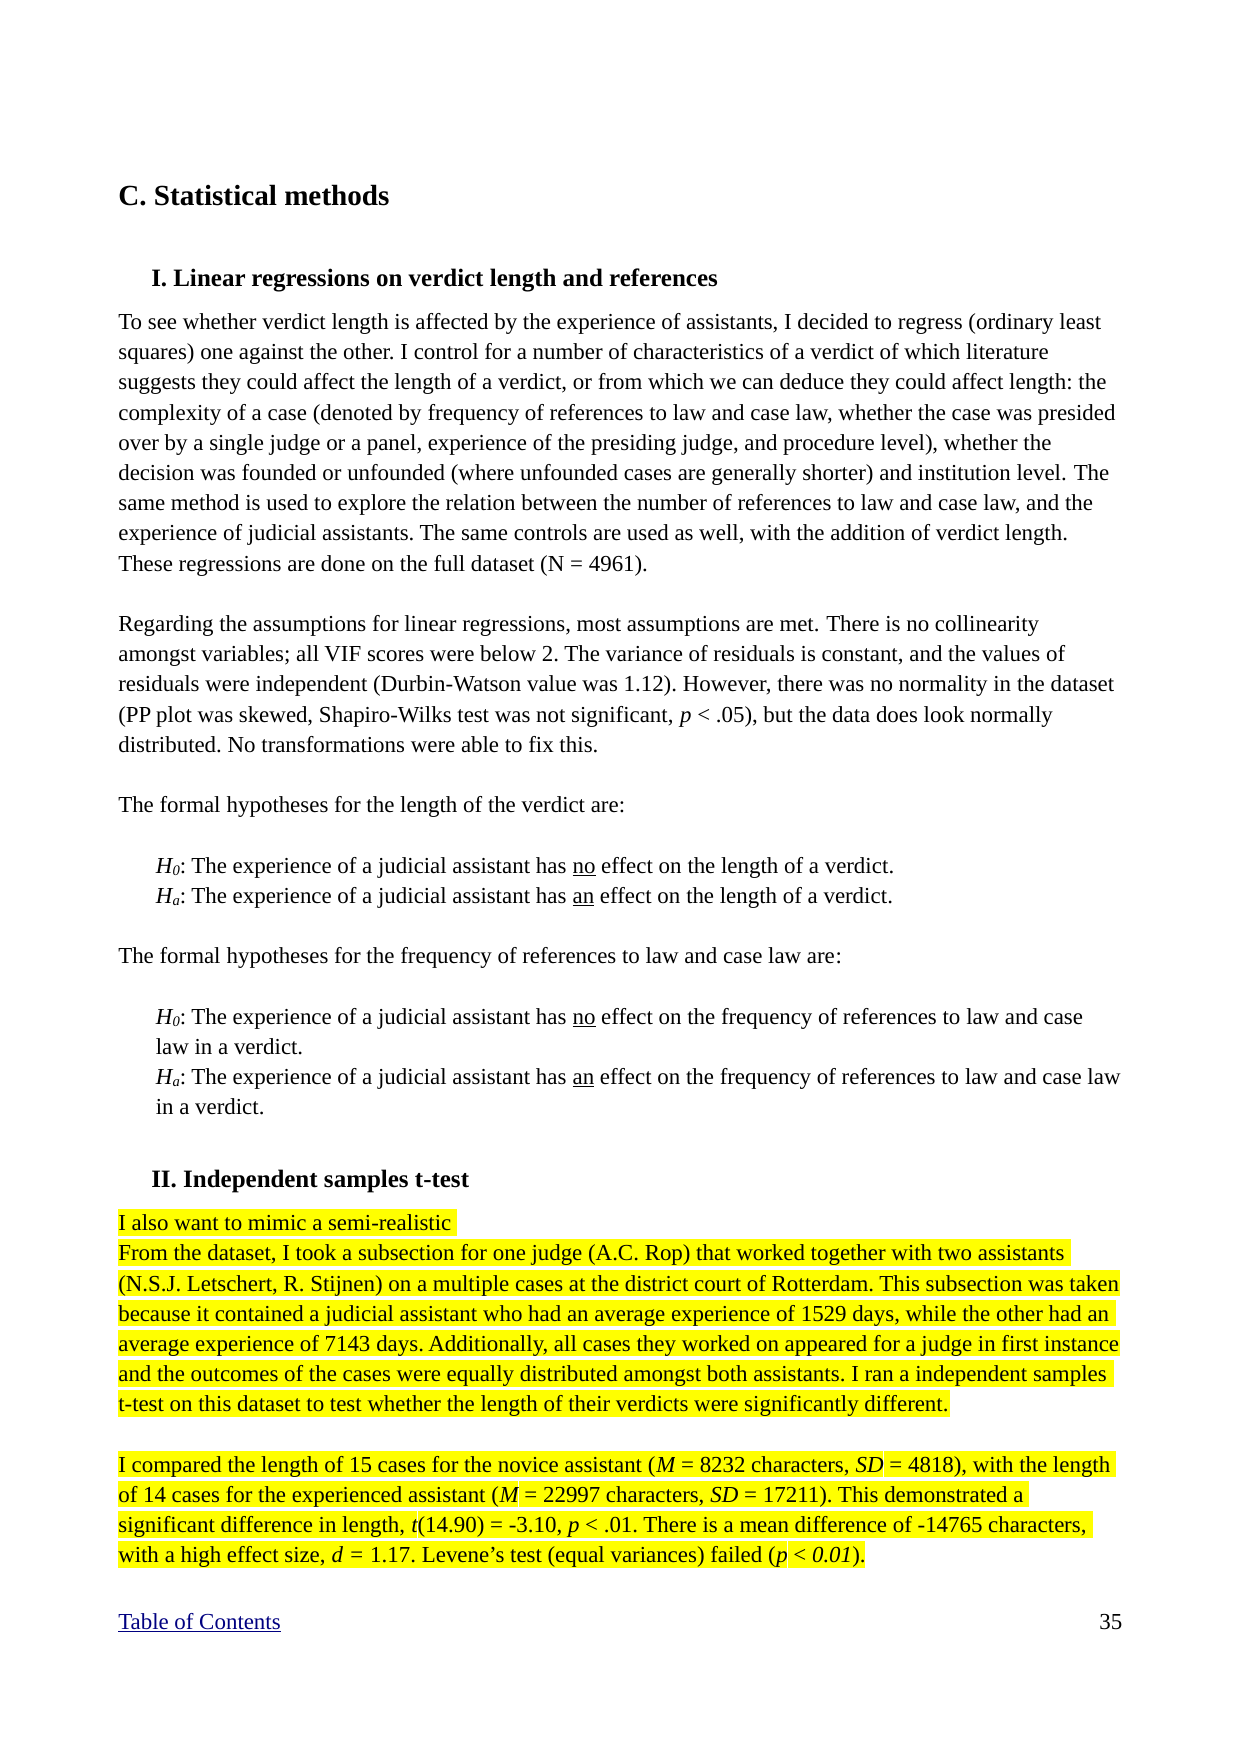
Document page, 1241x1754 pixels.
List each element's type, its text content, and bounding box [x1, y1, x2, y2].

list From the dataset, I took a subsection for one judge (A.C. Rop) that worked together with two assistants (N.S.J. Letschert, R. Stijnen) on a multiple cases at the district court of Rotterdam. This subsection was taken because it contained a judicial assistant who had an average experience of 1529 days, while the other had an average experience of 7143 days. Additionally, all cases they worked on appeared for a judge in first instance and the outcomes of the cases were equally distributed amongst both assistants. I ran a independent samples t-test on this dataset to test whether the length of their verdicts were significantly different. [118, 1239, 1122, 1417]
list I compared the length of 15 cases for the novice assistant (M = 8232 characters, SD = 4818), with the length of 14 cases for the experienced assistant (M = 22997 characters, SD = 17211). This demonstrated a significant difference in length, t(14.90) = -3.10, p < .01. There is a mean difference of -14765 characters, with a high effect size, d = 1.17. Levene’s test (equal variances) failed (p < 0.01). [118, 1451, 1122, 1568]
subtitle I. Linear regressions on verdict length and references [151, 263, 1122, 292]
text H0: The experience of a judicial assistant has no effect on the length of a verdict. Ha: The experience of a judicial assistant has an effect on the length of a verdict. [156, 852, 1122, 908]
text The formal hypotheses for the length of the verdict are: [118, 791, 1122, 818]
text I also want to mimic a semi-realistic [118, 1209, 1122, 1236]
text H0: The experience of a judicial assistant has no effect on the frequency of references to law and case law in a verdict. Ha: The experience of a judicial assistant has an effect on the frequency of references to law and case law in a verdict. [156, 1003, 1122, 1120]
subtitle C. Statistical methods [118, 178, 1122, 212]
text The formal hypotheses for the frequency of references to law and case law are: [118, 942, 1122, 969]
subtitle II. Independent samples t-test [151, 1164, 1122, 1193]
list Regarding the assumptions for linear regressions, most assumptions are met. There is no collinearity amongst variables; all VIF scores were below 2. The variance of residuals is constant, and the values of residuals were independent (Durbin-Watson value was 1.12). However, there was no normality in the dataset (PP plot was skewed, Shapiro-Wilks test was not significant, p < .05), but the data does look normally distributed. No transformations were able to fix this. [118, 610, 1122, 757]
list To see whether verdict length is affected by the experience of assistants, I decided to regress (ordinary least squares) one against the other. I control for a number of characteristics of a verdict of which literature suggests they could affect the length of a verdict, or from which we can deduce they could affect length: the complexity of a case (denoted by frequency of references to law and case law, whether the case was presided over by a single judge or a panel, experience of the presiding judge, and procedure level), whether the decision was founded or unfounded (where unfounded cases are generally shorter) and institution level. The same method is used to explore the relation between the number of references to law and case law, and the experience of judicial assistants. The same controls are used as well, with the addition of verdict length. These regressions are done on the full dataset (N = 4961). [118, 308, 1122, 576]
